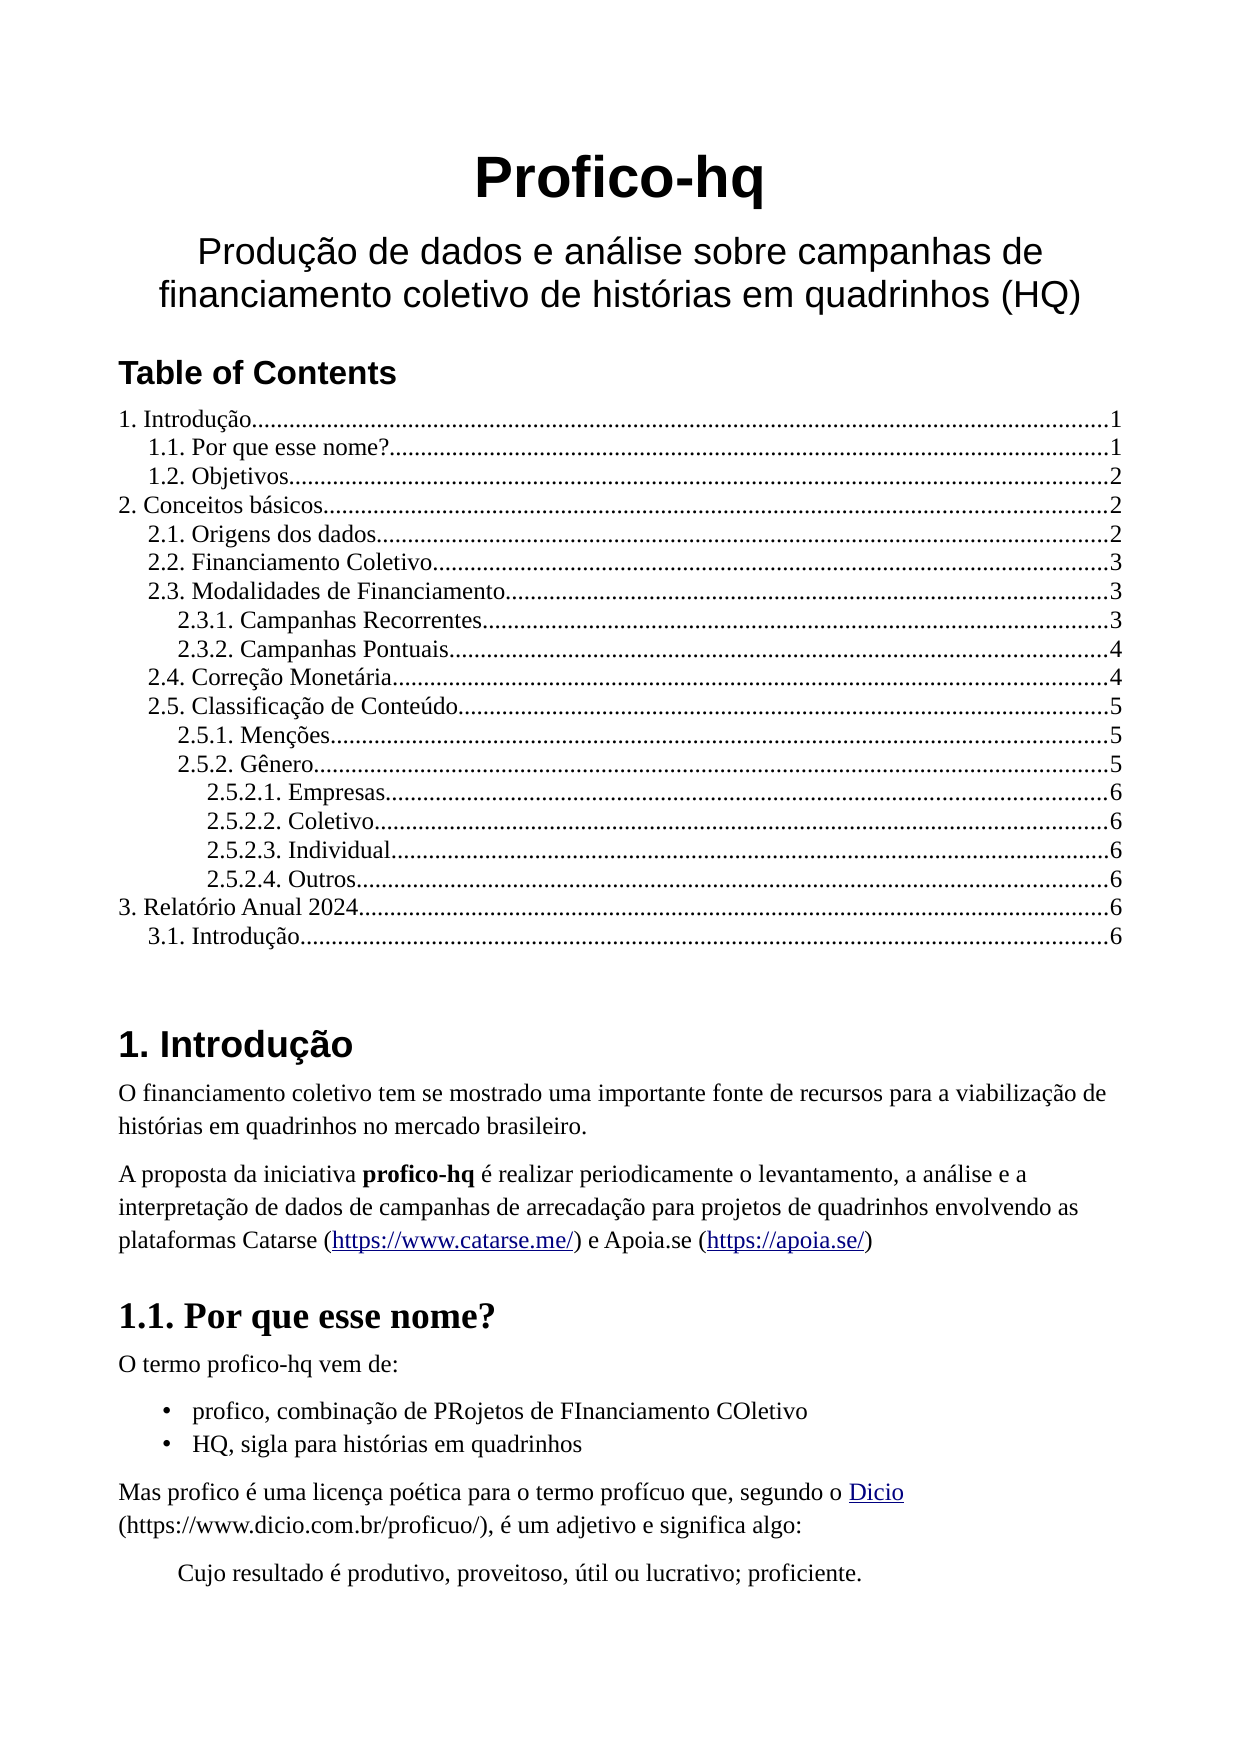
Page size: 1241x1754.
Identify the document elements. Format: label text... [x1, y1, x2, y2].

text 2.5.2. Gênero 5 [177, 749, 1122, 777]
text 2.2. Financiamento Coletivo 3 [148, 547, 1122, 576]
text A proposta da iniciativa profico-hq é realizar periodicamente o levantamento, a análise e a interpretação de dados de campanhas de arrecadação para projetos de quadrinhos envolvendo as plataformas Catarse (https://www.catarse.me/) e Apoia.se (https://apoia.se/) [118, 1159, 1122, 1253]
text 1. Introdução 1 [118, 404, 1122, 432]
text 2.5.2.2. Coletivo 6 [207, 806, 1122, 835]
text 1.2. Objetivos 2 [148, 461, 1122, 490]
list HQ, sigla para histórias em quadrinhos [162, 1429, 1122, 1458]
text 2.5.1. Menções 5 [177, 720, 1122, 749]
text 2.3.1. Campanhas Recorrentes 3 [177, 605, 1122, 634]
text Cujo resultado é produtivo, proveitoso, útil ou lucrativo; proficiente. [177, 1558, 1063, 1586]
text 2.4. Correção Monetária 4 [148, 662, 1122, 691]
text 3.1. Introdução 6 [148, 921, 1122, 950]
subtitle Produção de dados e análise sobre campanhas de financiamento coletivo de histórias em quadrinhos (HQ) [118, 229, 1122, 315]
text 2.5.2.1. Empresas 6 [207, 777, 1122, 806]
text 2.5. Classificação de Conteúdo 5 [148, 691, 1122, 720]
subtitle Table of Contents [118, 353, 1122, 391]
text 2.5.2.3. Individual 6 [207, 835, 1122, 864]
text 3. Relatório Anual 2024 6 [118, 892, 1122, 921]
text O financiamento coletivo tem se mostrado uma importante fonte de recursos para a viabilização de histórias em quadrinhos no mercado brasileiro. [118, 1078, 1122, 1140]
text Mas profico é uma licença poética para o termo profícuo que, segundo o Dicio (https://www.dicio.com.br/proficuo/), é um adjetivo e significa algo: [118, 1477, 1122, 1539]
text 2.3. Modalidades de Financiamento 3 [148, 576, 1122, 605]
text 2.1. Origens dos dados 2 [148, 519, 1122, 547]
subtitle 1.1. Por que esse nome? [118, 1293, 1122, 1336]
subtitle 1. Introdução [118, 1022, 1122, 1066]
text O termo profico-hq vem de: [118, 1349, 1122, 1378]
text 2.5.2.4. Outros 6 [207, 864, 1122, 892]
text 1.1. Por que esse nome? 1 [148, 432, 1122, 461]
list profico, combinação de PRojetos de FInanciamento COletivo [162, 1396, 1122, 1425]
text 2.3.2. Campanhas Pontuais 4 [177, 634, 1122, 662]
text 2. Conceitos básicos 2 [118, 490, 1122, 519]
title Profico-hq [118, 143, 1122, 210]
